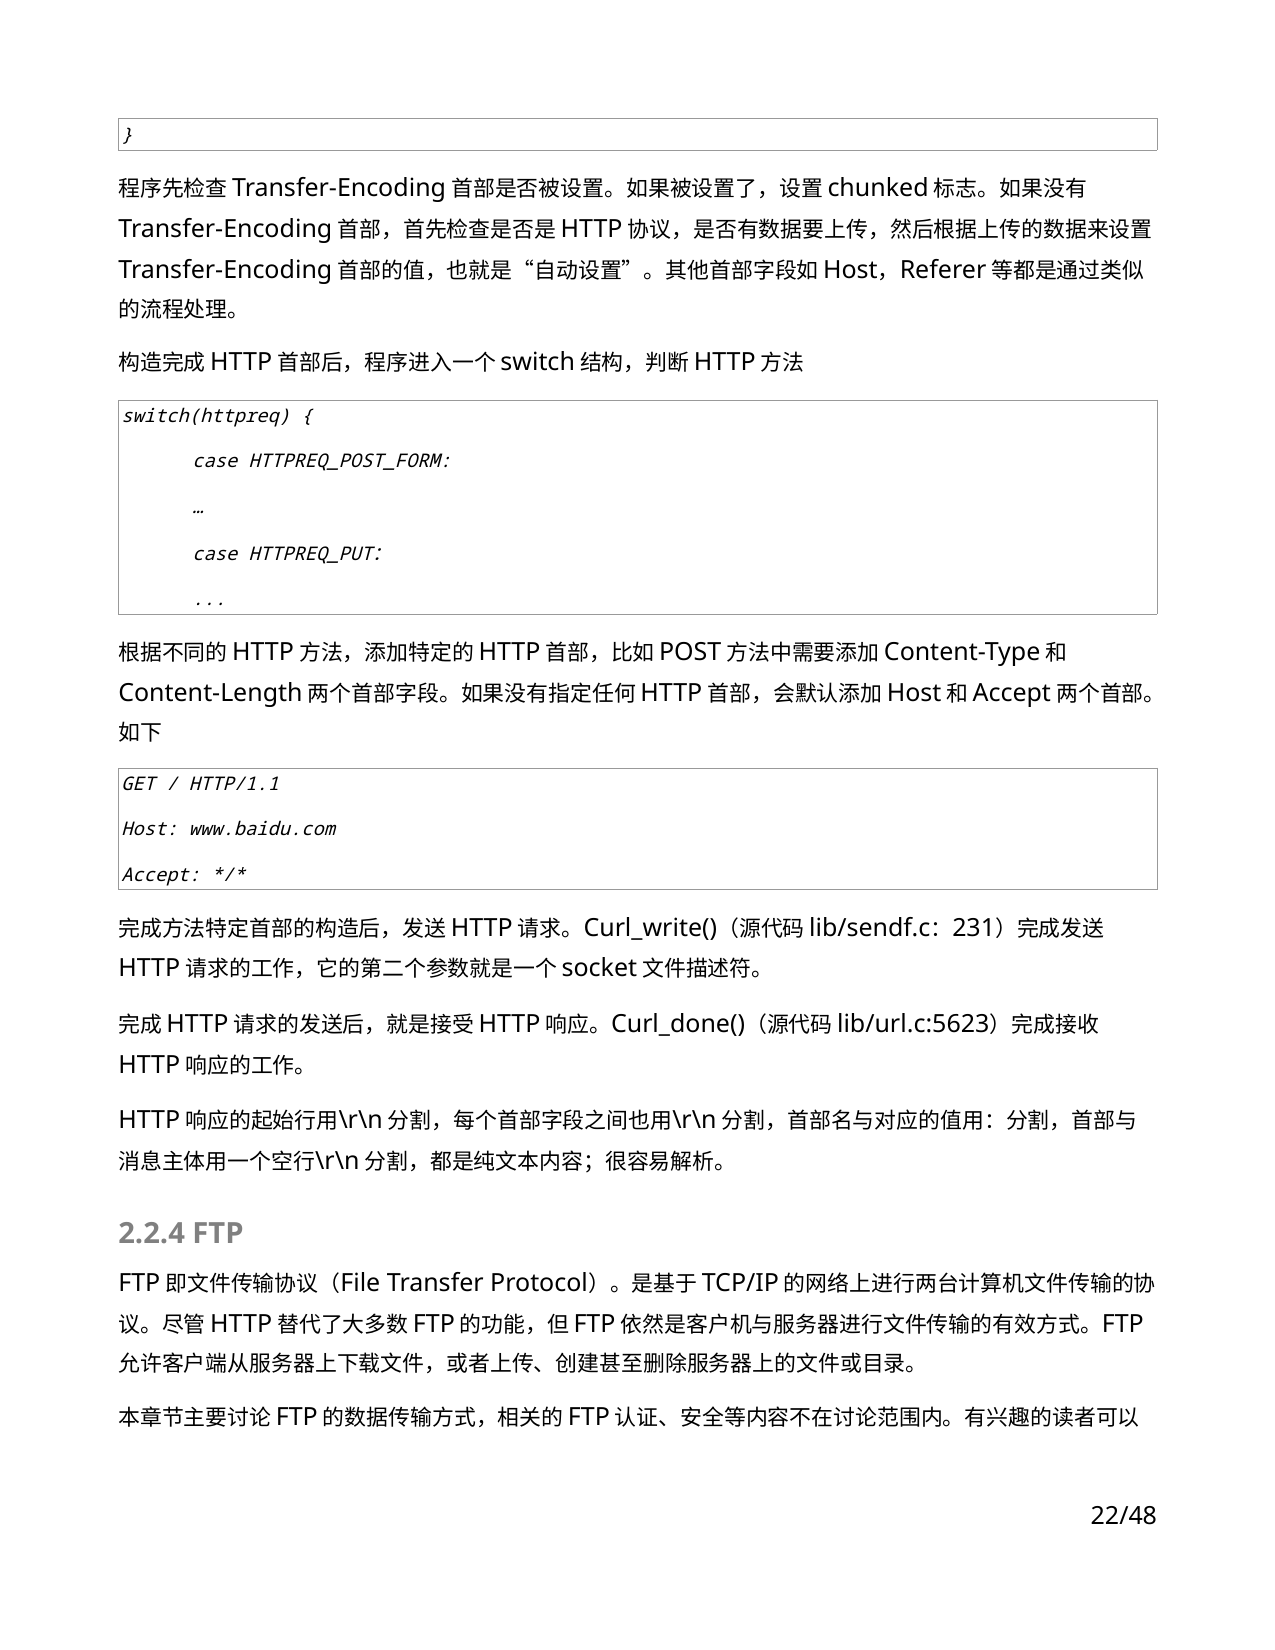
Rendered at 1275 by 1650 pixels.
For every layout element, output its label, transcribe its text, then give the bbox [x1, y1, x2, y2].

text case HTTPREQ_POST_FORM: [119, 445, 1157, 473]
text 完成方法特定首部的构造后，发送HTTP请求。Curl_write()（源代码lib/sendf.c：231）完成发送HTTP请求的工作，它的第二个参数就是一个socket文件描述符。 [118, 909, 1157, 984]
text 根据不同的HTTP方法，添加特定的HTTP首部，比如POST方法中需要添加Content-Type和Content-Length两个首部字段。如果没有指定任何HTTP首部，会默认添加Host和Accept两个首部。如下 [118, 634, 1157, 747]
subtitle 2.2.4 FTP [118, 1213, 1157, 1252]
text … [119, 490, 1157, 518]
text Host: www.baidu.com [119, 813, 1157, 841]
text 完成HTTP请求的发送后，就是接受HTTP响应。Curl_done()（源代码lib/url.c:5623）完成接收HTTP响应的工作。 [118, 1006, 1157, 1080]
text 构造完成HTTP首部后，程序进入一个switch结构，判断HTTP方法 [118, 344, 1157, 378]
text switch(httpreq) { [119, 401, 1157, 428]
text } [119, 119, 1157, 150]
text HTTP响应的起始行用\r\n分割，每个首部字段之间也用\r\n分割，首部名与对应的值用：分割，首部与消息主体用一个空行\r\n分割，都是纯文本内容；很容易解析。 [118, 1102, 1157, 1177]
text 程序先检查Transfer-Encoding首部是否被设置。如果被设置了，设置chunked标志。如果没有Transfer-Encoding首部，首先检查是否是HTTP协议，是否有数据要上传，然后根据上传的数据来设置Transfer-Encoding首部的值，也就是“自动设置”。其他首部字段如Host，Referer等都是通过类似的流程处理。 [118, 169, 1157, 323]
text Accept: */* [119, 858, 1157, 889]
text GET / HTTP/1.1 [119, 769, 1157, 796]
text ... [119, 582, 1157, 614]
text FTP即文件传输协议（File Transfer Protocol）。是基于TCP/IP的网络上进行两台计算机文件传输的协议。尽管HTTP替代了大多数FTP的功能，但FTP依然是客户机与服务器进行文件传输的有效方式。FTP允许客户端从服务器上下载文件，或者上传、创建甚至删除服务器上的文件或目录。 [118, 1265, 1157, 1378]
text 本章节主要讨论FTP的数据传输方式，相关的FTP认证、安全等内容不在讨论范围内。有兴趣的读者可以 [118, 1398, 1157, 1432]
text case HTTPREQ_PUT： [119, 535, 1157, 565]
